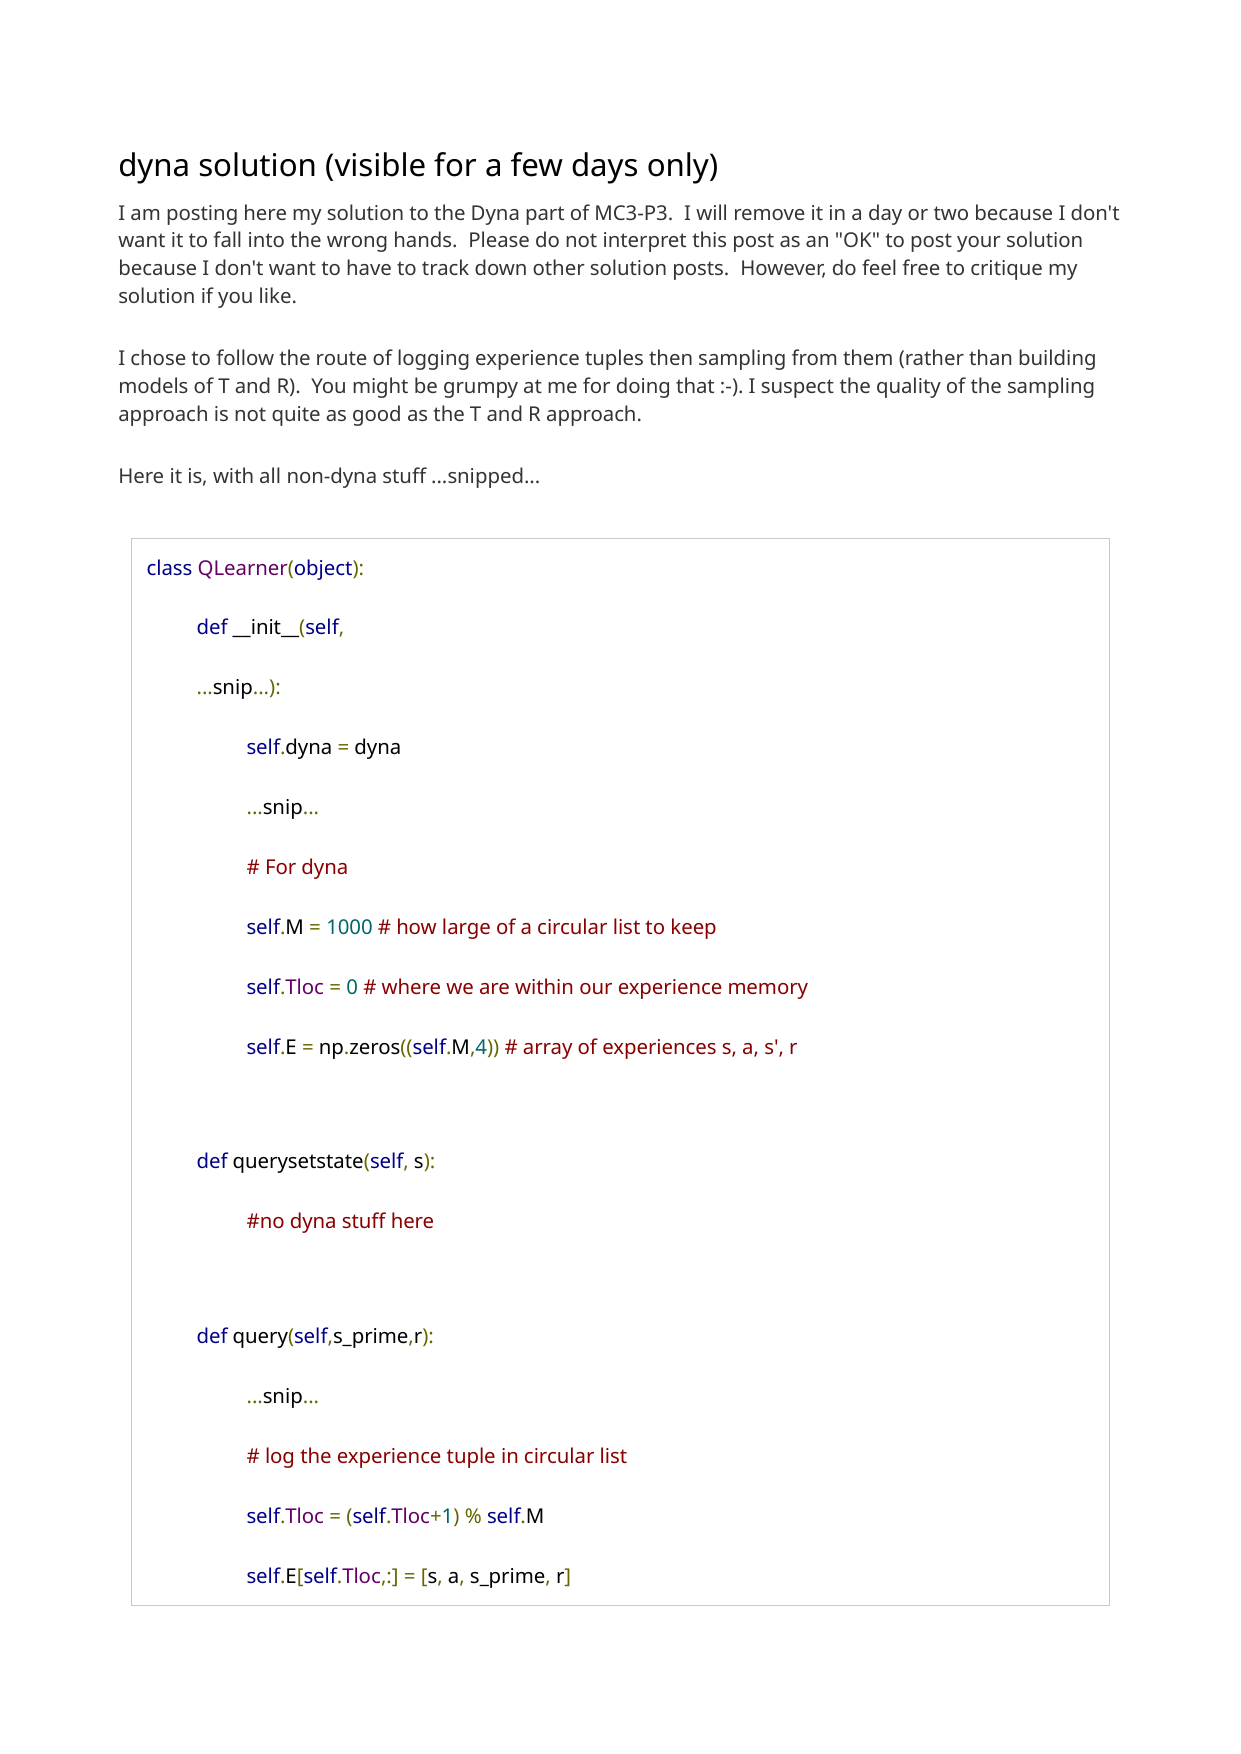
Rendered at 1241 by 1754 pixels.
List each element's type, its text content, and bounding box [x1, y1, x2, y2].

text def querysetstate(self, s): [132, 1131, 1109, 1175]
text I am posting here my solution to the Dyna part of MC3-P3. I will remove it in a day or two because I don't want it to fall into the wrong hands. Please do not interpret this post as an "OK" to post your solution because I don't want to have to track down other solution posts. However, do feel free to critique my solution if you like. [118, 198, 1122, 309]
text self.dyna = dyna [132, 717, 1109, 761]
text Here it is, with all non-dyna stuff ...snipped... [118, 462, 1122, 490]
text I chose to follow the route of logging experience tuples then sampling from them (rather than building models of T and R). You might be grumpy at me for doing that :-). I suspect the quality of the sampling approach is not quite as good as the T and R approach. [118, 344, 1122, 427]
text class QLearner(object): [132, 539, 1109, 581]
text ...snip...): [132, 657, 1109, 701]
text self.Tloc = (self.Tloc+1) % self.M [132, 1486, 1109, 1530]
text # log the experience tuple in circular list [132, 1426, 1109, 1470]
text self.E = np.zeros((self.M,4)) # array of experiences s, a, s', r [132, 1017, 1109, 1061]
text self.Tloc = 0 # where we are within our experience memory [132, 957, 1109, 1001]
text #no dyna stuff here [132, 1191, 1109, 1235]
text ...snip... [132, 1366, 1109, 1410]
subtitle dyna solution (visible for a few days only) [118, 143, 1122, 186]
text self.M = 1000 # how large of a circular list to keep [132, 897, 1109, 941]
text def query(self,s_prime,r): [132, 1306, 1109, 1350]
text ...snip... [132, 777, 1109, 821]
text self.E[self.Tloc,:] = [s, a, s_prime, r] [132, 1546, 1109, 1605]
text # For dyna [132, 837, 1109, 881]
text def __init__(self, [132, 597, 1109, 641]
